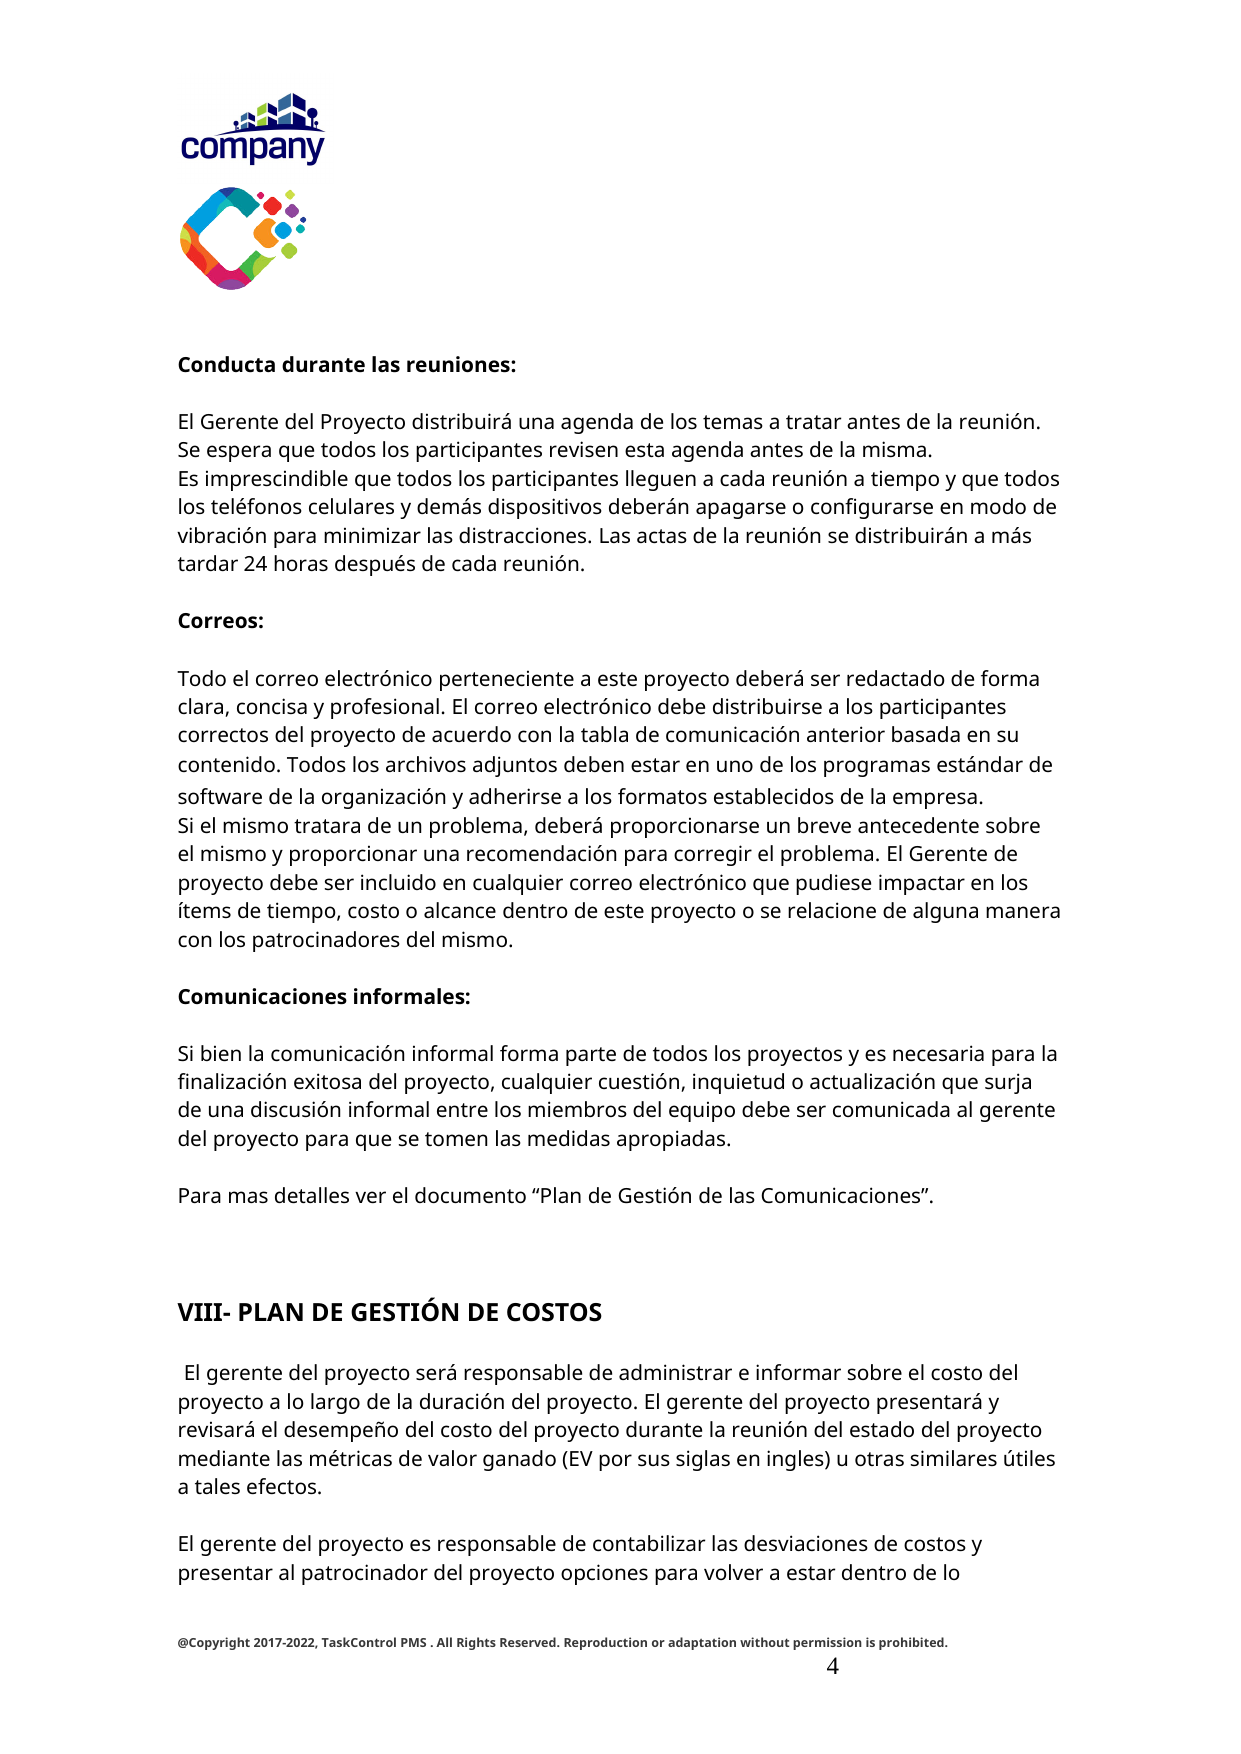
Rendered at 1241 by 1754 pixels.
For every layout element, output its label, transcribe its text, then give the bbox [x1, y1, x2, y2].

text Comunicaciones informales: [177, 982, 1063, 1010]
text El Gerente del Proyecto distribuirá una agenda de los temas a tratar antes de la reunión. Se espera que todos los participantes revisen esta agenda antes de la misma. Es imprescindible que todos los participantes lleguen a cada reunión a tiempo y que todos los teléfonos celulares y demás dispositivos deberán apagarse o configurarse en modo de vibración para minimizar las distracciones. Las actas de la reunión se distribuirán a más tardar 24 horas después de cada reunión. [177, 379, 1063, 578]
text Si bien la comunicación informal forma parte de todos los proyectos y es necesaria para la finalización exitosa del proyecto, cualquier cuestión, inquietud o actualización que surja de una discusión informal entre los miembros del equipo debe ser comunicada al gerente del proyecto para que se tomen las medidas apropiadas. Para mas detalles ver el documento “Plan de Gestión de las Comunicaciones”. [177, 1010, 1063, 1209]
text Correos: [177, 606, 1063, 635]
subtitle VIII- PLAN DE GESTIÓN DE COSTOS [177, 1295, 1063, 1329]
picture [177, 73, 334, 293]
text Conducta durante las reuniones: [177, 350, 1063, 379]
text El gerente del proyecto será responsable de administrar e informar sobre el costo del proyecto a lo largo de la duración del proyecto. El gerente del proyecto presentará y revisará el desempeño del costo del proyecto durante la reunión del estado del proyecto mediante las métricas de valor ganado (EV por sus siglas en ingles) u otras similares útiles a tales efectos. El gerente del proyecto es responsable de contabilizar las desviaciones de costos y presentar al patrocinador del proyecto opciones para volver a estar dentro de lo [177, 1357, 1063, 1586]
text Todo el correo electrónico perteneciente a este proyecto deberá ser redactado de forma clara, concisa y profesional. El correo electrónico debe distribuirse a los participantes correctos del proyecto de acuerdo con la tabla de comunicación anterior basada en su contenido. Todos los archivos adjuntos deben estar en uno de los programas estándar de software de la organización y adherirse a los formatos establecidos de la empresa. Si el mismo tratara de un problema, deberá proporcionarse un breve antecedente sobre el mismo y proporcionar una recomendación para corregir el problema. El Gerente de proyecto debe ser incluido en cualquier correo electrónico que pudiese impactar en los ítems de tiempo, costo o alcance dentro de este proyecto o se relacione de alguna manera con los patrocinadores del mismo. [177, 635, 1063, 953]
